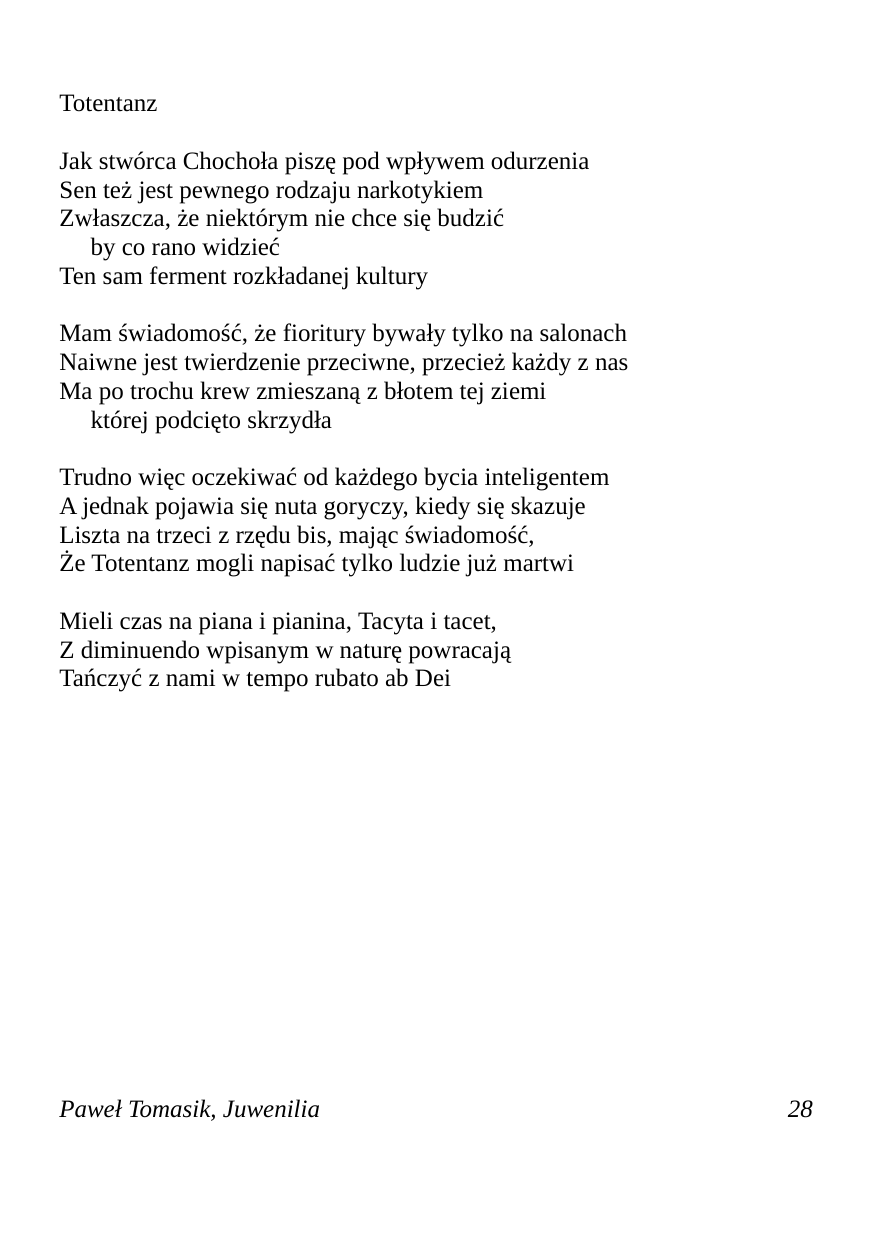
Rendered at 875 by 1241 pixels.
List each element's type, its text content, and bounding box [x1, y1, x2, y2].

text Naiwne jest twierdzenie przeciwne, przecież każdy z nas [59, 347, 815, 376]
text Tańczyć z nami w tempo rubato ab Dei [59, 663, 815, 692]
text Mieli czas na piana i pianina, Tacyta i tacet, [59, 606, 815, 635]
text A jednak pojawia się nuta goryczy, kiedy się skazuje [59, 491, 815, 520]
text by co rano widzieć [59, 232, 815, 261]
text Liszta na trzeci z rzędu bis, mając świadomość, [59, 520, 815, 548]
text Ten sam ferment rozkładanej kultury [59, 261, 815, 290]
text Ma po trochu krew zmieszaną z błotem tej ziemi [59, 376, 815, 405]
text Trudno więc oczekiwać od każdego bycia inteligentem [59, 462, 815, 491]
text Że Totentanz mogli napisać tylko ludzie już martwi [59, 548, 815, 577]
text Mam świadomość, że fioritury bywały tylko na salonach [59, 318, 815, 347]
text Zwłaszcza, że niektórym nie chce się budzić [59, 203, 815, 232]
text Jak stwórca Chochoła piszę pod wpływem odurzenia [59, 146, 815, 175]
text Totentanz [59, 88, 815, 117]
text której podcięto skrzydła [59, 405, 815, 433]
text Sen też jest pewnego rodzaju narkotykiem [59, 175, 815, 203]
text Z diminuendo wpisanym w naturę powracają [59, 635, 815, 663]
